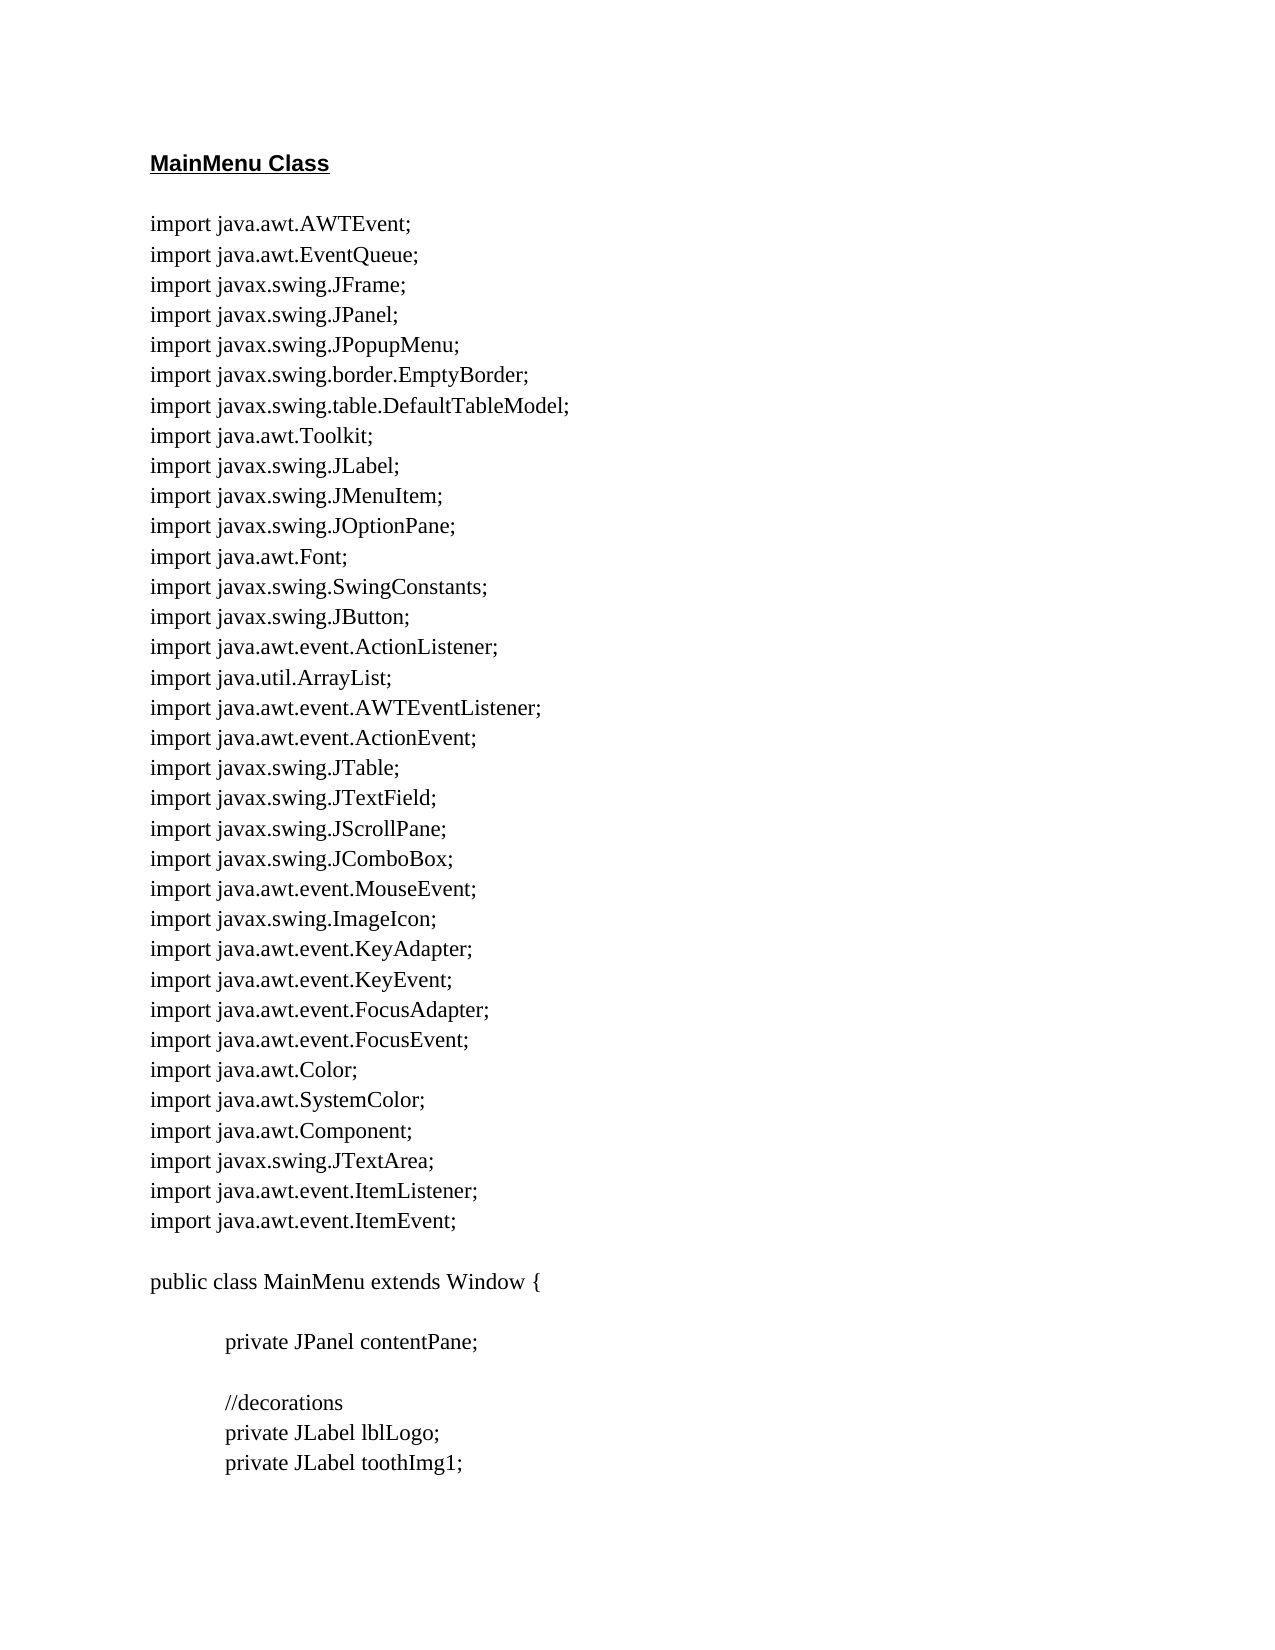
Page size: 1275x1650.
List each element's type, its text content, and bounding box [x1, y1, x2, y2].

text import javax.swing.border.EmptyBorder; [150, 361, 1125, 388]
text import java.awt.event.FocusEvent; [150, 1026, 1125, 1052]
text private JLabel lblLogo; [150, 1419, 1125, 1445]
text import java.awt.event.ActionEvent; [150, 724, 1125, 750]
text import javax.swing.JButton; [150, 603, 1125, 629]
text private JPanel contentPane; [150, 1328, 1125, 1354]
text import java.awt.event.ItemListener; [150, 1177, 1125, 1203]
text import javax.swing.JTable; [150, 754, 1125, 781]
text import java.awt.AWTEvent; [150, 210, 1125, 237]
text public class MainMenu extends Window { [150, 1268, 1125, 1294]
text import java.awt.Component; [150, 1117, 1125, 1143]
text import javax.swing.JMenuItem; [150, 482, 1125, 509]
text import java.awt.event.AWTEventListener; [150, 694, 1125, 720]
text import java.awt.EventQueue; [150, 241, 1125, 267]
text import java.util.ArrayList; [150, 663, 1125, 690]
text import javax.swing.JTextArea; [150, 1147, 1125, 1173]
text import javax.swing.JFrame; [150, 271, 1125, 297]
text import java.awt.Font; [150, 543, 1125, 569]
text import javax.swing.ImageIcon; [150, 905, 1125, 932]
text import java.awt.event.MouseEvent; [150, 875, 1125, 901]
text import javax.swing.JTextField; [150, 784, 1125, 811]
text import javax.swing.JLabel; [150, 452, 1125, 478]
text import java.awt.event.FocusAdapter; [150, 996, 1125, 1022]
text import javax.swing.table.DefaultTableModel; [150, 392, 1125, 418]
text import java.awt.Toolkit; [150, 422, 1125, 448]
text import java.awt.event.KeyAdapter; [150, 935, 1125, 962]
text import java.awt.event.ItemEvent; [150, 1207, 1125, 1234]
text import javax.swing.JPopupMenu; [150, 331, 1125, 358]
text import javax.swing.JComboBox; [150, 845, 1125, 871]
text import java.awt.event.ActionListener; [150, 633, 1125, 660]
text import java.awt.SystemColor; [150, 1086, 1125, 1113]
text import java.awt.event.KeyEvent; [150, 966, 1125, 992]
text import javax.swing.JScrollPane; [150, 814, 1125, 841]
text //decorations [150, 1388, 1125, 1415]
text import javax.swing.SwingConstants; [150, 573, 1125, 599]
text private JLabel toothImg1; [150, 1449, 1125, 1475]
text import javax.swing.JOptionPane; [150, 512, 1125, 539]
text import java.awt.Color; [150, 1056, 1125, 1083]
text MainMenu Class [150, 150, 1125, 176]
text import javax.swing.JPanel; [150, 301, 1125, 327]
